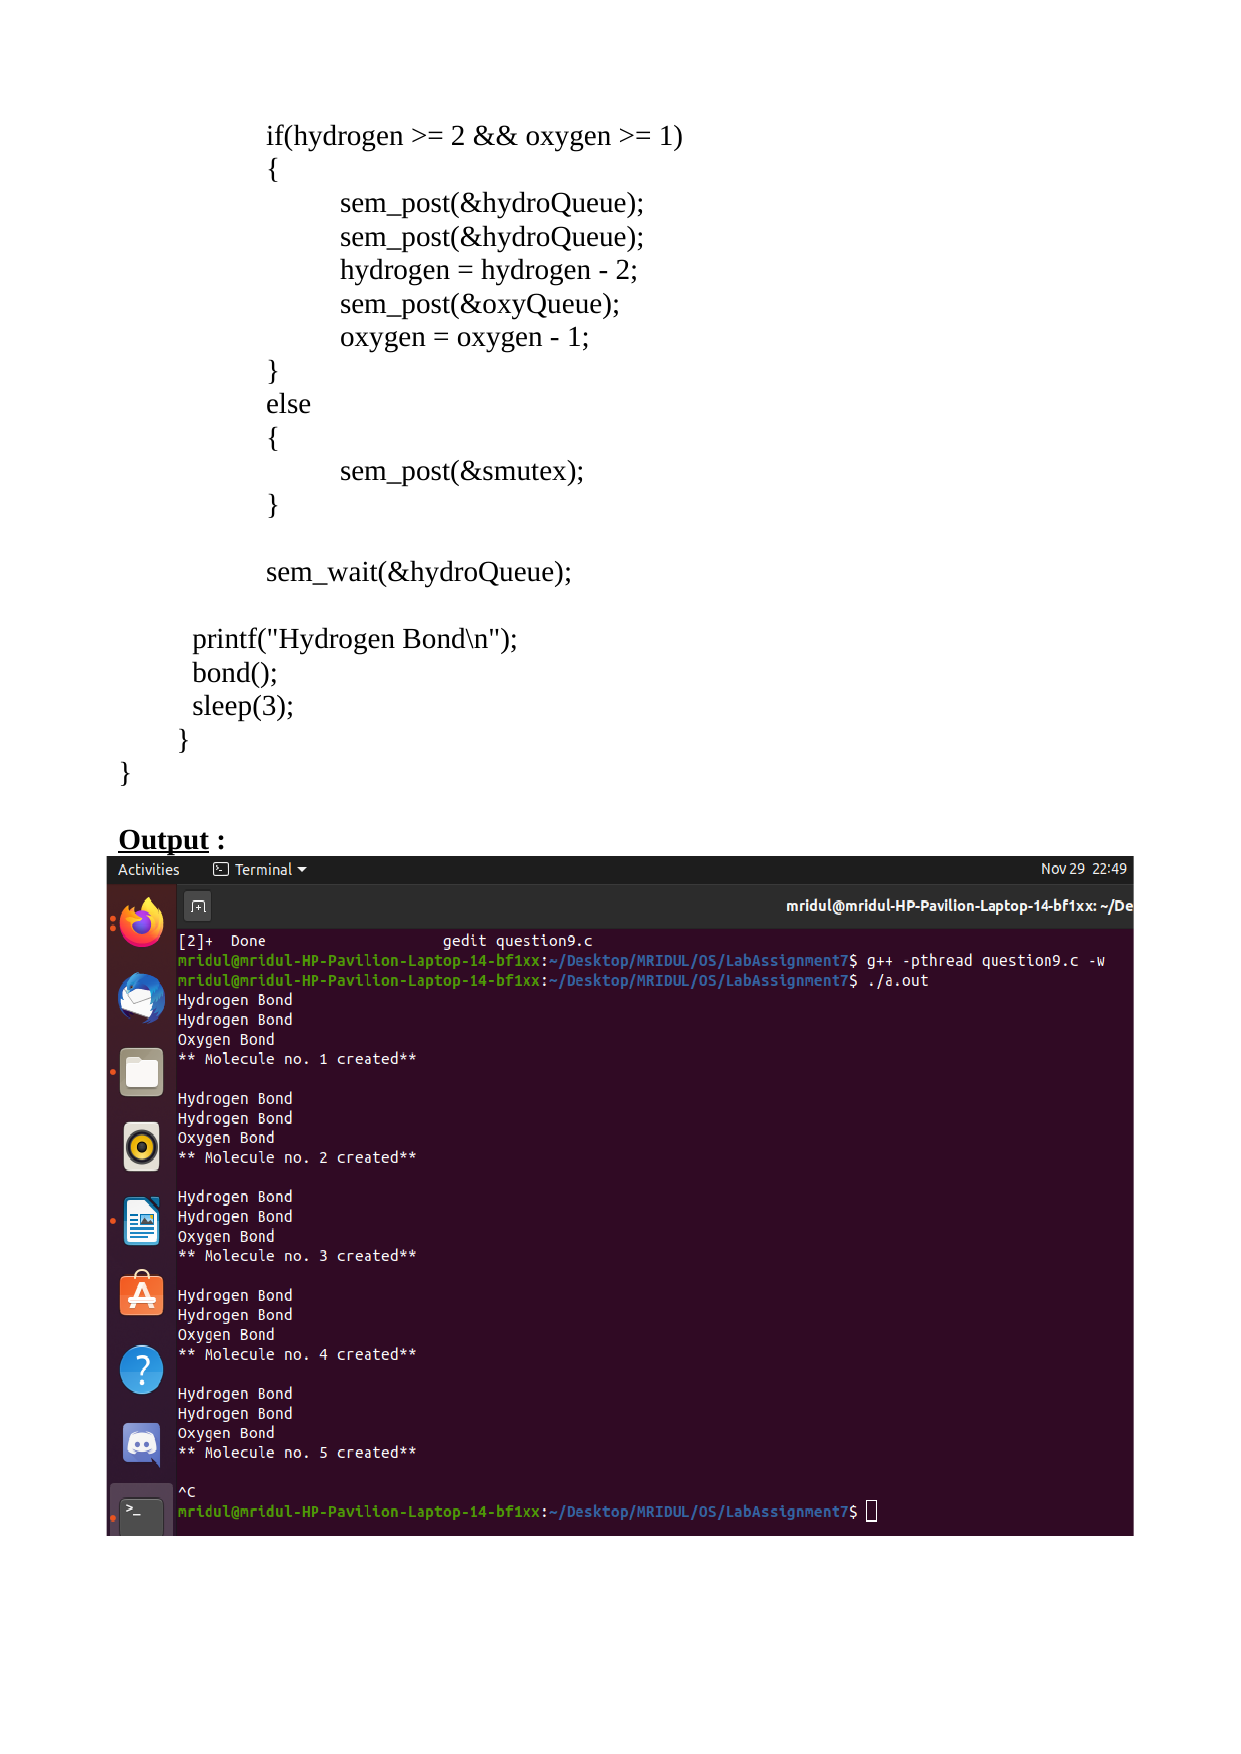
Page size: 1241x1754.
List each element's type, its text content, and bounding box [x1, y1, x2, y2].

text if(hydrogen >= 2 && oxygen >= 1) [118, 118, 1122, 152]
text } [118, 722, 1122, 755]
text bond(); [118, 655, 1122, 688]
text sem_wait(&hydroQueue); [118, 554, 1122, 588]
text oxygen = oxygen - 1; [118, 319, 1122, 353]
text } [118, 487, 1122, 521]
text hydrogen = hydrogen - 2; [118, 252, 1122, 286]
text sem_post(&hydroQueue); [118, 185, 1122, 219]
text } [118, 353, 1122, 386]
text { [118, 420, 1122, 453]
text printf("Hydrogen Bond\n"); [118, 621, 1122, 655]
text sem_post(&hydroQueue); [118, 219, 1122, 252]
text sem_post(&oxyQueue); [118, 286, 1122, 319]
text Output : [118, 822, 1122, 856]
text } [118, 755, 1122, 789]
text { [118, 152, 1122, 185]
text else [118, 386, 1122, 420]
text sleep(3); [118, 688, 1122, 722]
text sem_post(&smutex); [118, 453, 1122, 487]
